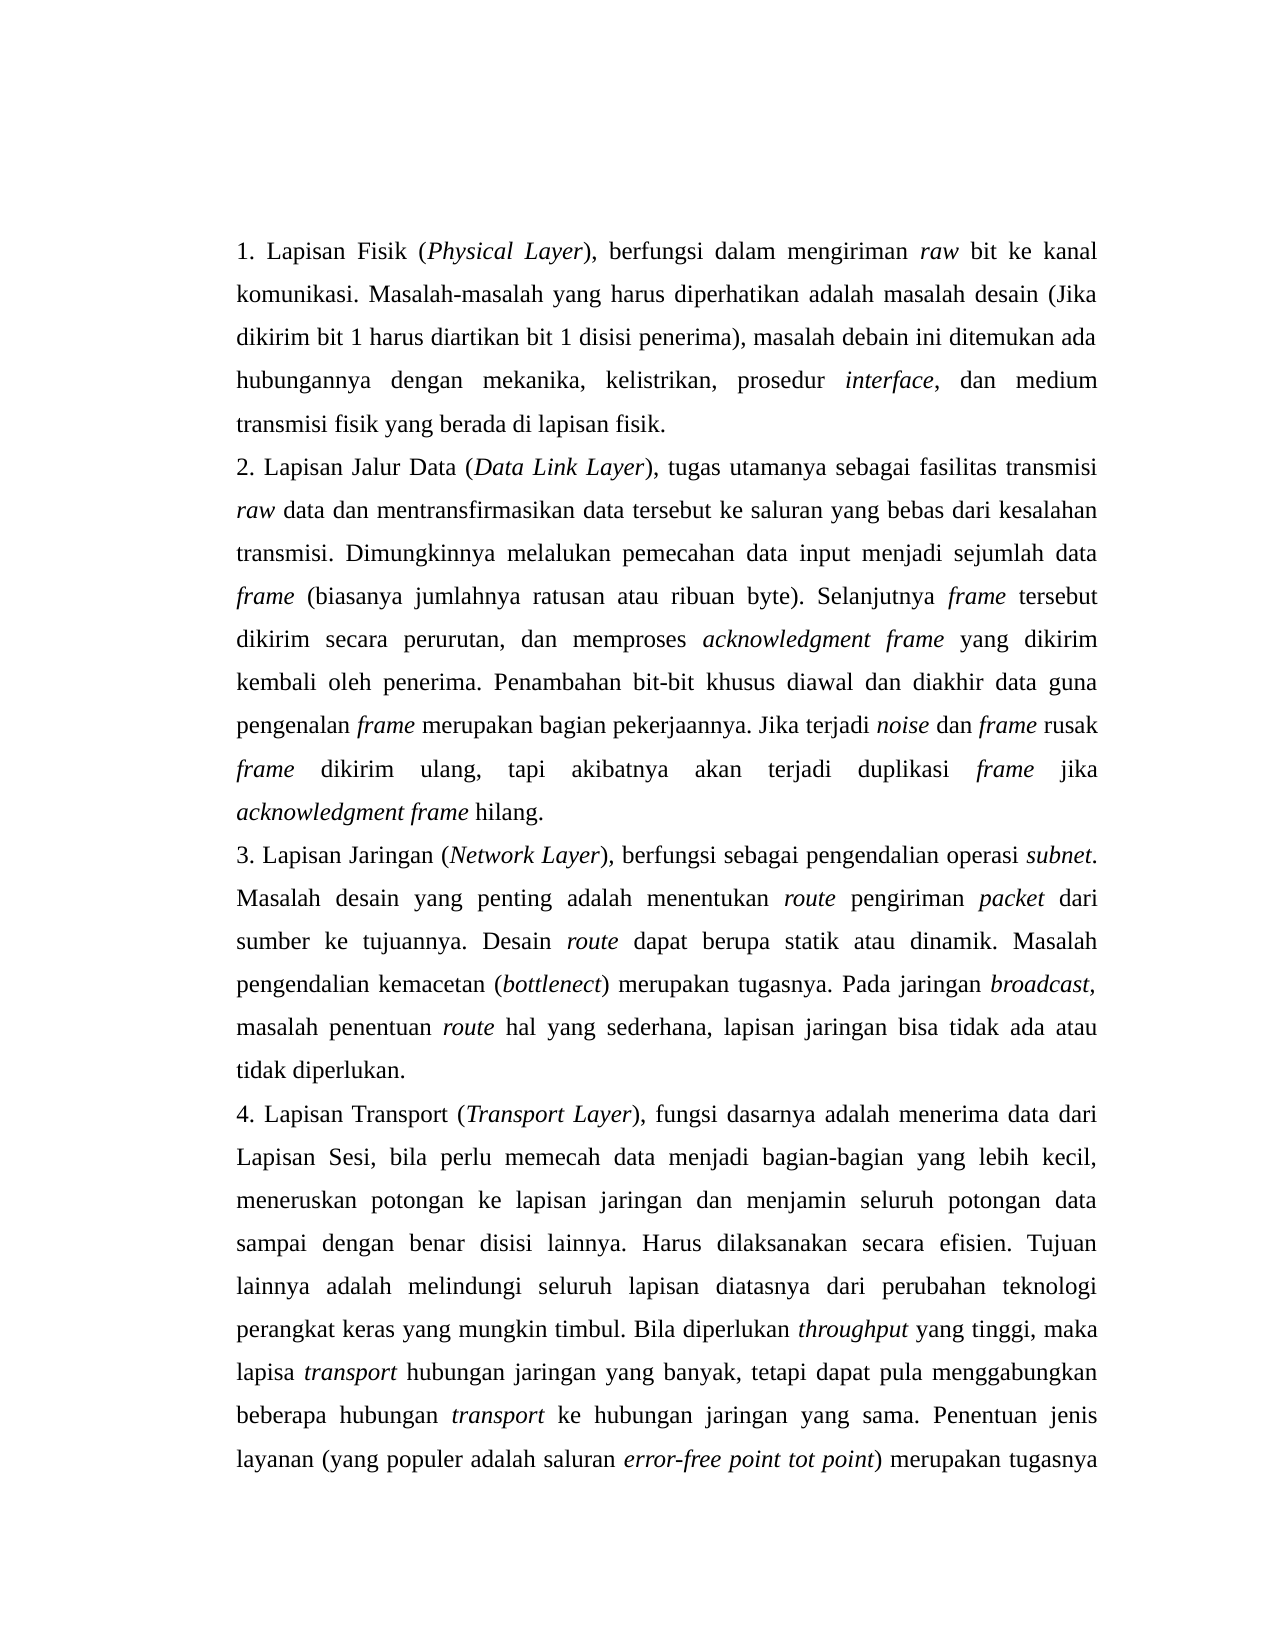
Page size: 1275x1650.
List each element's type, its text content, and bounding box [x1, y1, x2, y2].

text 3. Lapisan Jaringan (Network Layer), berfungsi sebagai pengendalian operasi subnet. Masalah desain yang penting adalah menentukan route pengiriman packet dari sumber ke tujuannya. Desain route dapat berupa statik atau dinamik. Masalah pengendalian kemacetan (bottlenect) merupakan tugasnya. Pada jaringan broadcast, masalah penentuan route hal yang sederhana, lapisan jaringan bisa tidak ada atau tidak diperlukan. [236, 840, 1098, 1084]
text 1. Lapisan Fisik (Physical Layer), berfungsi dalam mengiriman raw bit ke kanal komunikasi. Masalah-masalah yang harus diperhatikan adalah masalah desain (Jika dikirim bit 1 harus diartikan bit 1 disisi penerima), masalah debain ini ditemukan ada hubungannya dengan mekanika, kelistrikan, prosedur interface, dan medium transmisi fisik yang berada di lapisan fisik. [236, 236, 1098, 437]
text 2. Lapisan Jalur Data (Data Link Layer), tugas utamanya sebagai fasilitas transmisi raw data dan mentransfirmasikan data tersebut ke saluran yang bebas dari kesalahan transmisi. Dimungkinnya melalukan pemecahan data input menjadi sejumlah data frame (biasanya jumlahnya ratusan atau ribuan byte). Selanjutnya frame tersebut dikirim secara perurutan, dan memproses acknowledgment frame yang dikirim kembali oleh penerima. Penambahan bit-bit khusus diawal dan diakhir data guna pengenalan frame merupakan bagian pekerjaannya. Jika terjadi noise dan frame rusak frame dikirim ulang, tapi akibatnya akan terjadi duplikasi frame jika acknowledgment frame hilang. [236, 452, 1098, 826]
text 4. Lapisan Transport (Transport Layer), fungsi dasarnya adalah menerima data dari Lapisan Sesi, bila perlu memecah data menjadi bagian-bagian yang lebih kecil, meneruskan potongan ke lapisan jaringan dan menjamin seluruh potongan data sampai dengan benar disisi lainnya. Harus dilaksanakan secara efisien. Tujuan lainnya adalah melindungi seluruh lapisan diatasnya dari perubahan teknologi perangkat keras yang mungkin timbul. Bila diperlukan throughput yang tinggi, maka lapisa transport hubungan jaringan yang banyak, tetapi dapat pula menggabungkan beberapa hubungan transport ke hubungan jaringan yang sama. Penentuan jenis layanan (yang populer adalah saluran error-free point tot point) merupakan tugasnya [236, 1099, 1098, 1472]
